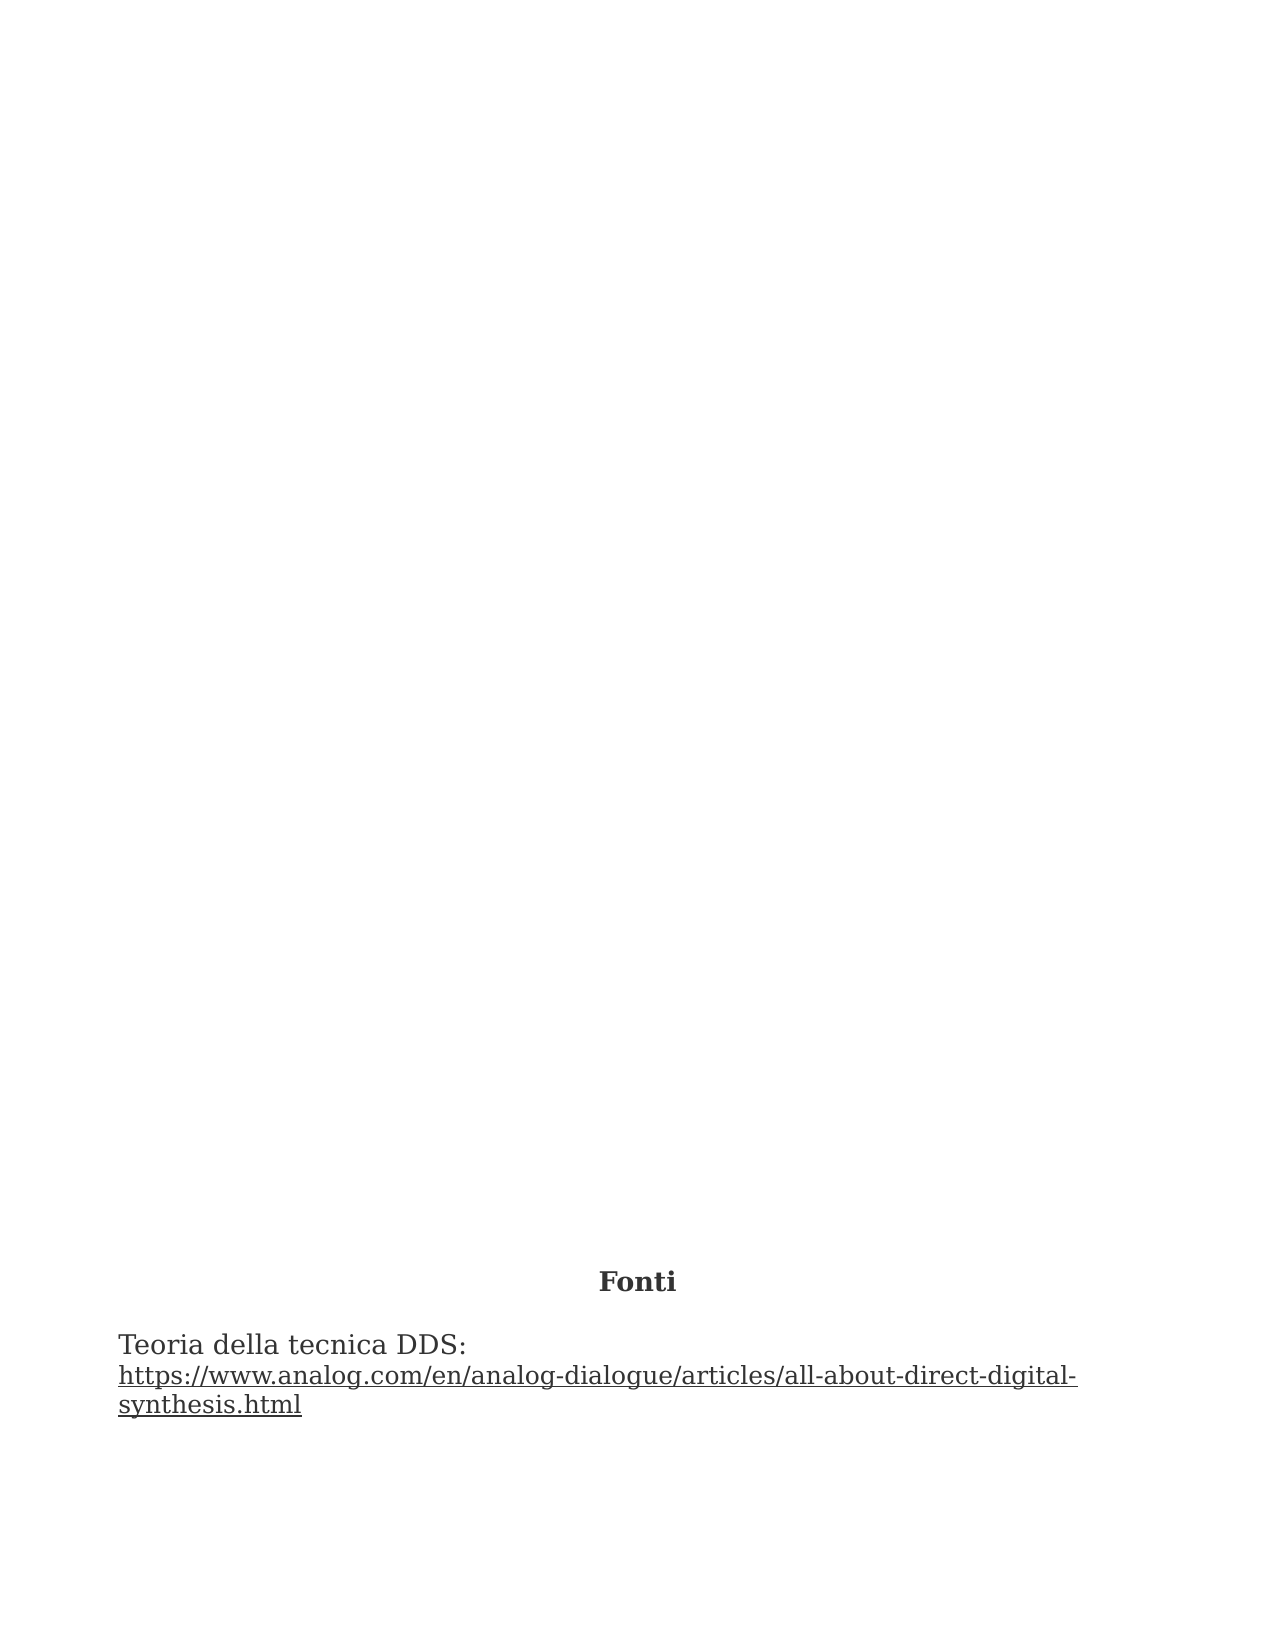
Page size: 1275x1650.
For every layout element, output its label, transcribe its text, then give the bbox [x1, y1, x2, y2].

text Fonti [118, 1266, 1157, 1297]
text https://www.analog.com/en/analog-dialogue/articles/all-about-direct-digital-synthesis.html [118, 1361, 1157, 1419]
text Teoria della tecnica DDS: [118, 1329, 1157, 1361]
